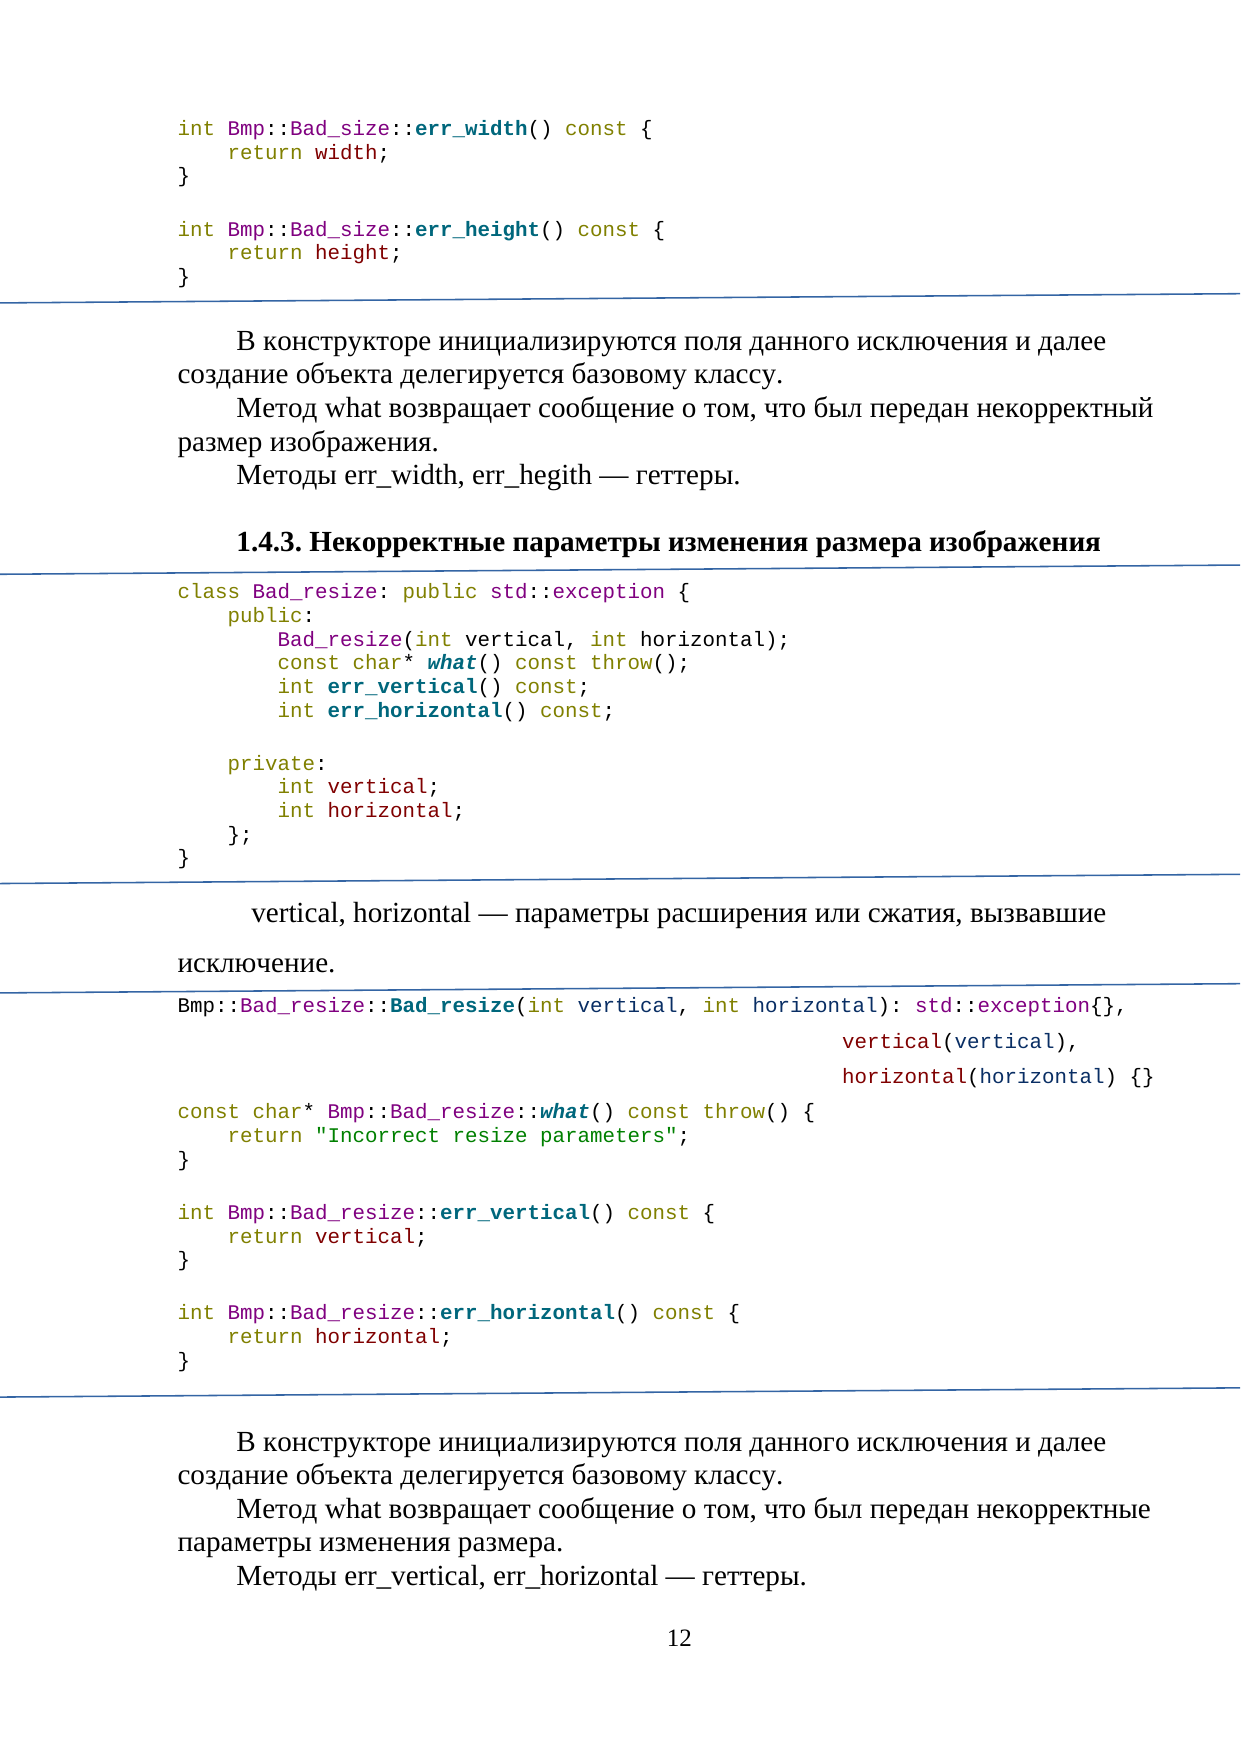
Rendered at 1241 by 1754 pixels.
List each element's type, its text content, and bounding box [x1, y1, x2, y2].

text const char* what() const throw(); [177, 652, 1181, 676]
text } [177, 165, 1181, 189]
text return vertical; [177, 1226, 1181, 1249]
text } [177, 1350, 1181, 1373]
text int err_horizontal() const; [177, 700, 1181, 723]
text int Bmp::Bad_size::err_height() const { [177, 218, 1181, 242]
text } [177, 1249, 1181, 1273]
text return "Incorrect resize parameters"; [177, 1125, 1181, 1149]
text class Bad_resize: public std::exception { [177, 581, 1181, 605]
text public: [177, 605, 1181, 629]
text int Bmp::Bad_size::err_width() const { [177, 118, 1181, 142]
text } [177, 847, 1181, 871]
text horizontal(horizontal) {} [177, 1066, 1181, 1090]
text Методы err_width, err_hegith — геттеры. [177, 457, 1181, 491]
text return width; [177, 142, 1181, 165]
text В конструкторе инициализируются поля данного исключения и далее создание объекта делегируется базовому классу. [177, 323, 1181, 390]
text } [177, 1149, 1181, 1172]
text int horizontal; [177, 800, 1181, 824]
text vertical, horizontal — параметры расширения или сжатия, вызвавшие исключение. [177, 895, 1181, 978]
text private: [177, 753, 1181, 776]
text } [177, 266, 1181, 289]
text Bmp::Bad_resize::Bad_resize(int vertical, int horizontal): std::exception{}, [177, 995, 1181, 1019]
text В конструкторе инициализируются поля данного исключения и далее создание объекта делегируется базовому классу. [177, 1424, 1181, 1491]
text int err_vertical() const; [177, 676, 1181, 700]
text Метод what возвращает сообщение о том, что был передан некорректный размер изображения. [177, 390, 1181, 457]
text }; [177, 824, 1181, 847]
text 1.4.3. Некорректные параметры изменения размера изображения [177, 524, 1181, 558]
text int vertical; [177, 776, 1181, 800]
text int Bmp::Bad_resize::err_horizontal() const { [177, 1302, 1181, 1326]
text Методы err_vertical, err_horizontal — геттеры. [177, 1558, 1181, 1591]
text Bad_resize(int vertical, int horizontal); [177, 629, 1181, 652]
text return height; [177, 242, 1181, 266]
text int Bmp::Bad_resize::err_vertical() const { [177, 1202, 1181, 1226]
text Метод what возвращает сообщение о том, что был передан некорректные параметры изменения размера. [177, 1491, 1181, 1558]
text vertical(vertical), [177, 1031, 1181, 1054]
text const char* Bmp::Bad_resize::what() const throw() { [177, 1102, 1181, 1125]
text return horizontal; [177, 1326, 1181, 1350]
